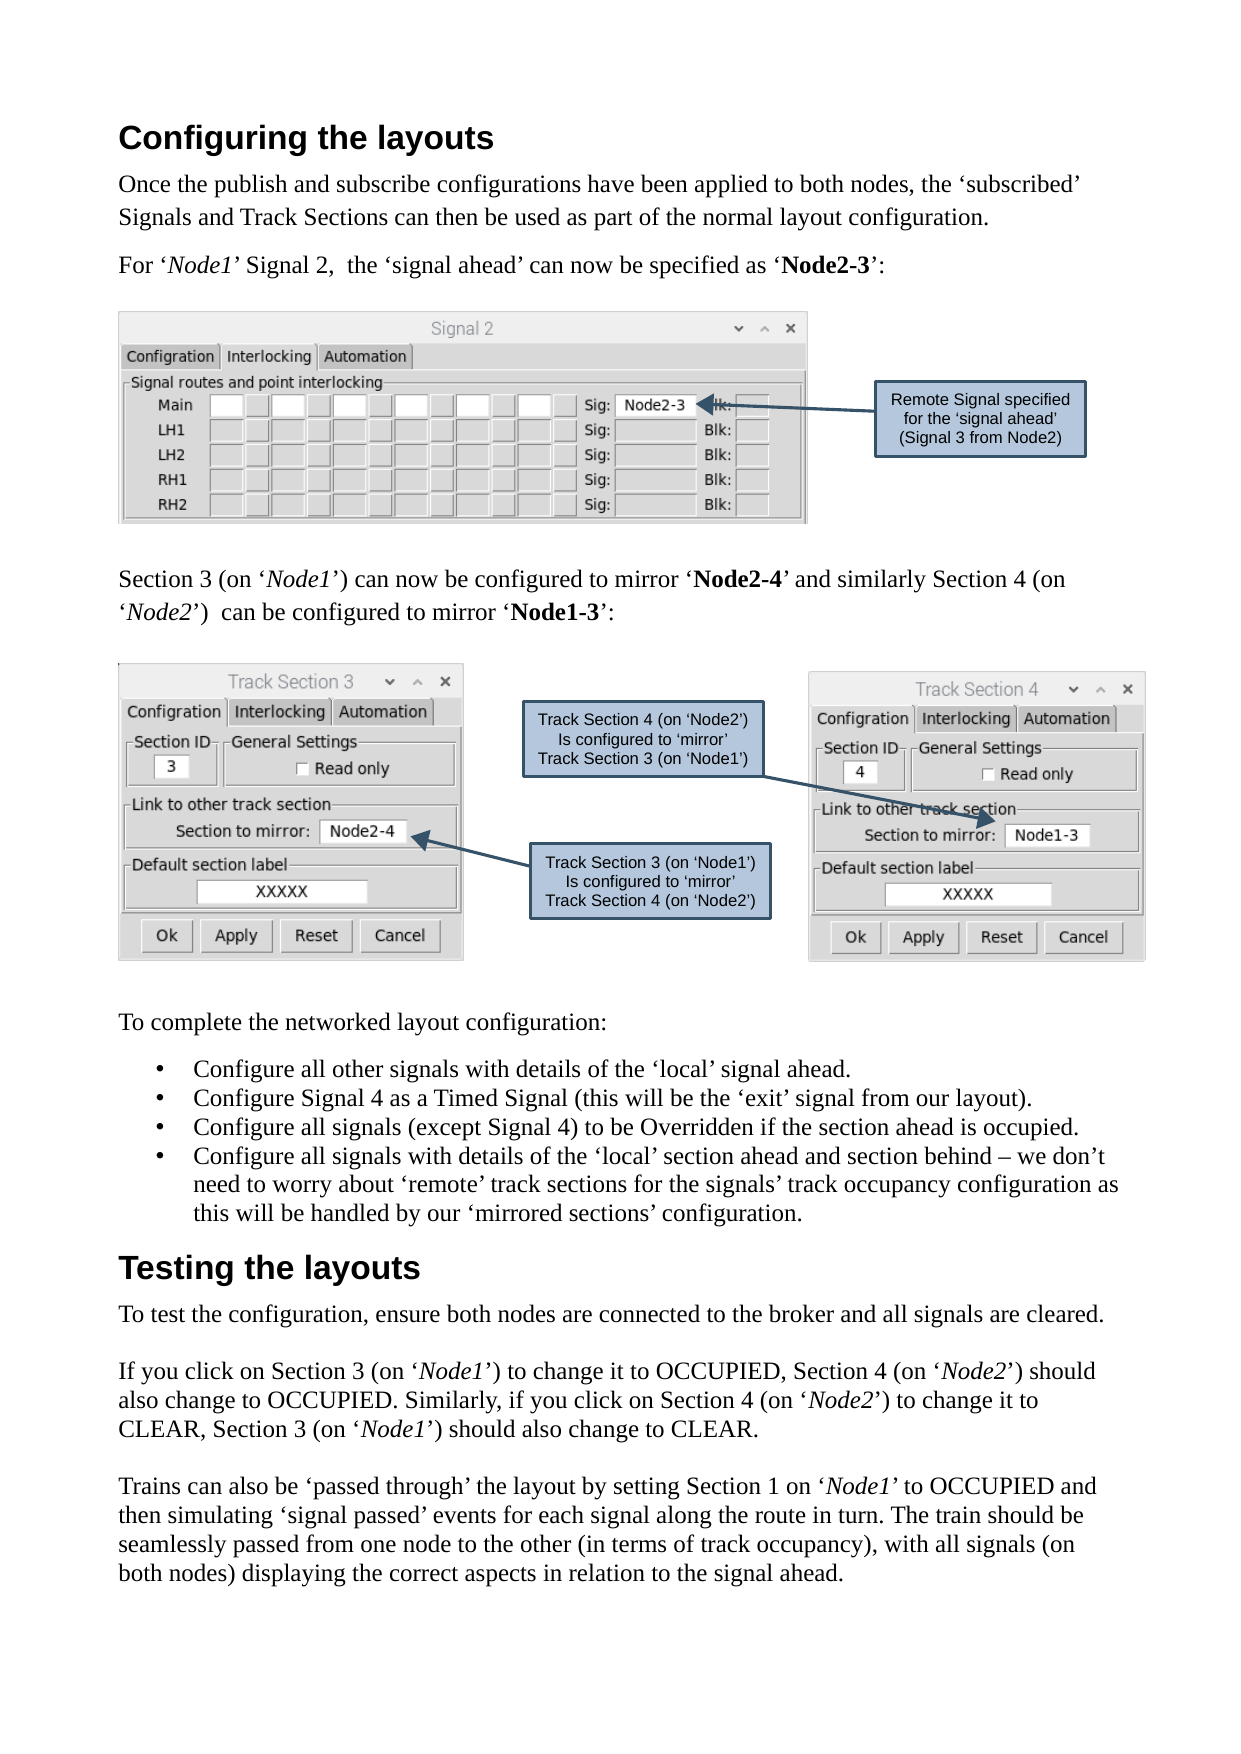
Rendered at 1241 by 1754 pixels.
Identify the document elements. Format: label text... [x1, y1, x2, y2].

picture [118, 663, 464, 961]
text Configuring the layouts [808, 345, 1122, 374]
list Configure all signals (except Signal 4) to be Overridden if the section ahead is occupied. [156, 1112, 1122, 1141]
list Configure all other signals with details of the ‘local’ signal ahead. [156, 1054, 1122, 1083]
picture [808, 671, 1146, 962]
list Configure Signal 4 as a Timed Signal (this will be the ‘exit’ signal from our layout). [156, 1083, 1122, 1112]
subtitle Testing the layouts [118, 1248, 1122, 1286]
text To complete the networked layout configuration: [118, 1007, 1122, 1036]
text Trains can also be ‘passed through’ the layout by setting Section 1 on ‘Node1’ to OCCUPIED and then simulating ‘signal passed’ events for each signal along the route in turn. The train should be seamlessly passed from one node to the other (in terms of track occupancy), with all signals (on both nodes) displaying the correct aspects in relation to the signal ahead. [118, 1471, 1122, 1586]
text Section 3 (on ‘Node1’) can now be configured to mirror ‘Node2-4’ and similarly Section 4 (on ‘Node2’) can be configured to mirror ‘Node1-3’: [118, 564, 1122, 626]
subtitle Configuring the layouts [118, 118, 1122, 157]
text For ‘Node1’ Signal 2, the ‘signal ahead’ can now be specified as ‘Node2-3’: [118, 250, 1122, 279]
text To test the configuration, ensure both nodes are connected to the broker and all signals are cleared. [118, 1299, 1122, 1328]
picture [118, 311, 808, 524]
text If you click on Section 3 (on ‘Node1’) to change it to OCCUPIED, Section 4 (on ‘Node2’) should also change to OCCUPIED. Similarly, if you click on Section 4 (on ‘Node2’) to change it to CLEAR, Section 3 (on ‘Node1’) should also change to CLEAR. [118, 1356, 1122, 1443]
list Configure all signals with details of the ‘local’ section ahead and section behind – we don’t need to worry about ‘remote’ track sections for the signals’ track occupancy configuration as this will be handled by our ‘mirrored sections’ configuration. [156, 1141, 1122, 1227]
text Once the publish and subscribe configurations have been applied to both nodes, the ‘subscribed’ Signals and Track Sections can then be used as part of the normal layout configuration. [118, 169, 1122, 231]
